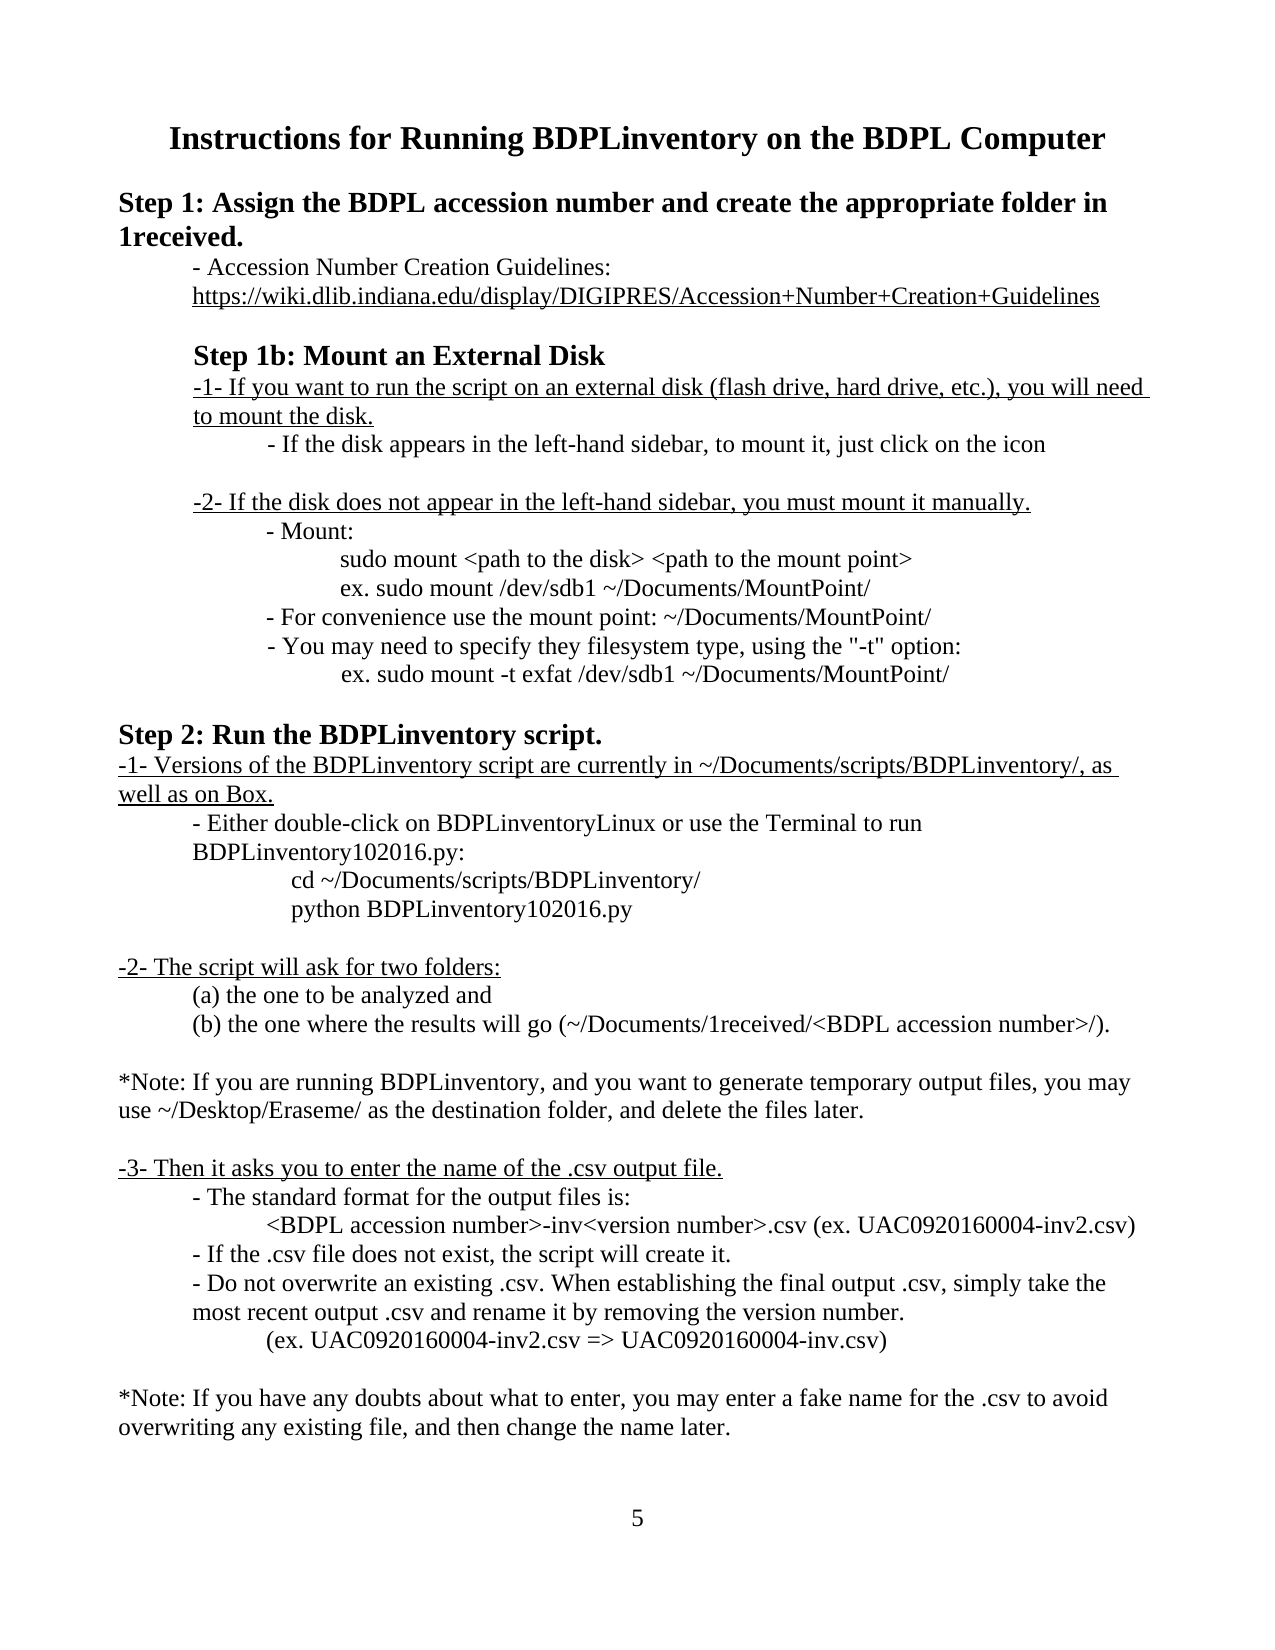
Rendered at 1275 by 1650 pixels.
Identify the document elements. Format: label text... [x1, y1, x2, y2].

text ex. sudo mount -t exfat /dev/sdb1 ~/Documents/MountPoint/ [193, 659, 1157, 688]
text -2- If the disk does not appear in the left-hand sidebar, you must mount it manually. [193, 487, 1157, 516]
text *Note: If you have any doubts about what to enter, you may enter a fake name for the .csv to avoid overwriting any existing file, and then change the name later. [118, 1383, 1157, 1441]
text (b) the one where the results will go (~/Documents/1received/<BDPL accession number>/). [118, 1009, 1157, 1038]
text (ex. UAC0920160004-inv2.csv => UAC0920160004-inv.csv) [118, 1326, 1157, 1354]
text -2- The script will ask for two folders: [118, 952, 1157, 981]
text -1- Versions of the BDPLinventory script are currently in ~/Documents/scripts/BDPLinventory/, as well as on Box. [118, 751, 1157, 808]
text -1- If you want to run the script on an external disk (flash drive, hard drive, etc.), you will need to mount the disk. [193, 372, 1157, 429]
text - Do not overwrite an existing .csv. When establishing the final output .csv, simply take the [118, 1268, 1157, 1297]
text (a) the one to be analyzed and [118, 981, 1157, 1009]
text - Either double-click on BDPLinventoryLinux or use the Terminal to run [118, 808, 1157, 837]
text Step 1b: Mount an External Disk [193, 338, 1157, 372]
text - If the disk appears in the left-hand sidebar, to mount it, just click on the icon [193, 429, 1157, 458]
text Step 1: Assign the BDPL accession number and create the appropriate folder in 1received. [118, 185, 1157, 252]
text - Accession Number Creation Guidelines: [118, 252, 1157, 281]
text - The standard format for the output files is: [118, 1182, 1157, 1211]
text *Note: If you are running BDPLinventory, and you want to generate temporary output files, you may use ~/Desktop/Eraseme/ as the destination folder, and delete the files later. [118, 1067, 1157, 1124]
text ex. sudo mount /dev/sdb1 ~/Documents/MountPoint/ [118, 573, 1157, 602]
text cd ~/Documents/scripts/BDPLinventory/ [118, 866, 1157, 894]
text - For convenience use the mount point: ~/Documents/MountPoint/ [118, 602, 1157, 631]
text BDPLinventory102016.py: [118, 837, 1157, 866]
text sudo mount <path to the disk> <path to the mount point> [118, 544, 1157, 573]
text python BDPLinventory102016.py [118, 894, 1157, 923]
text - If the .csv file does not exist, the script will create it. [118, 1239, 1157, 1268]
text - You may need to specify they filesystem type, using the "-t" option: [193, 631, 1157, 659]
text most recent output .csv and rename it by removing the version number. [118, 1297, 1157, 1326]
text - Mount: [118, 516, 1157, 544]
text <BDPL accession number>-inv<version number>.csv (ex. UAC0920160004-inv2.csv) [118, 1211, 1157, 1239]
text Step 2: Run the BDPLinventory script. [118, 717, 1157, 751]
text -3- Then it asks you to enter the name of the .csv output file. [118, 1153, 1157, 1182]
text Instructions for Running BDPLinventory on the BDPL Computer [118, 118, 1157, 156]
text https://wiki.dlib.indiana.edu/display/DIGIPRES/Accession+Number+Creation+Guidelines [118, 281, 1157, 310]
